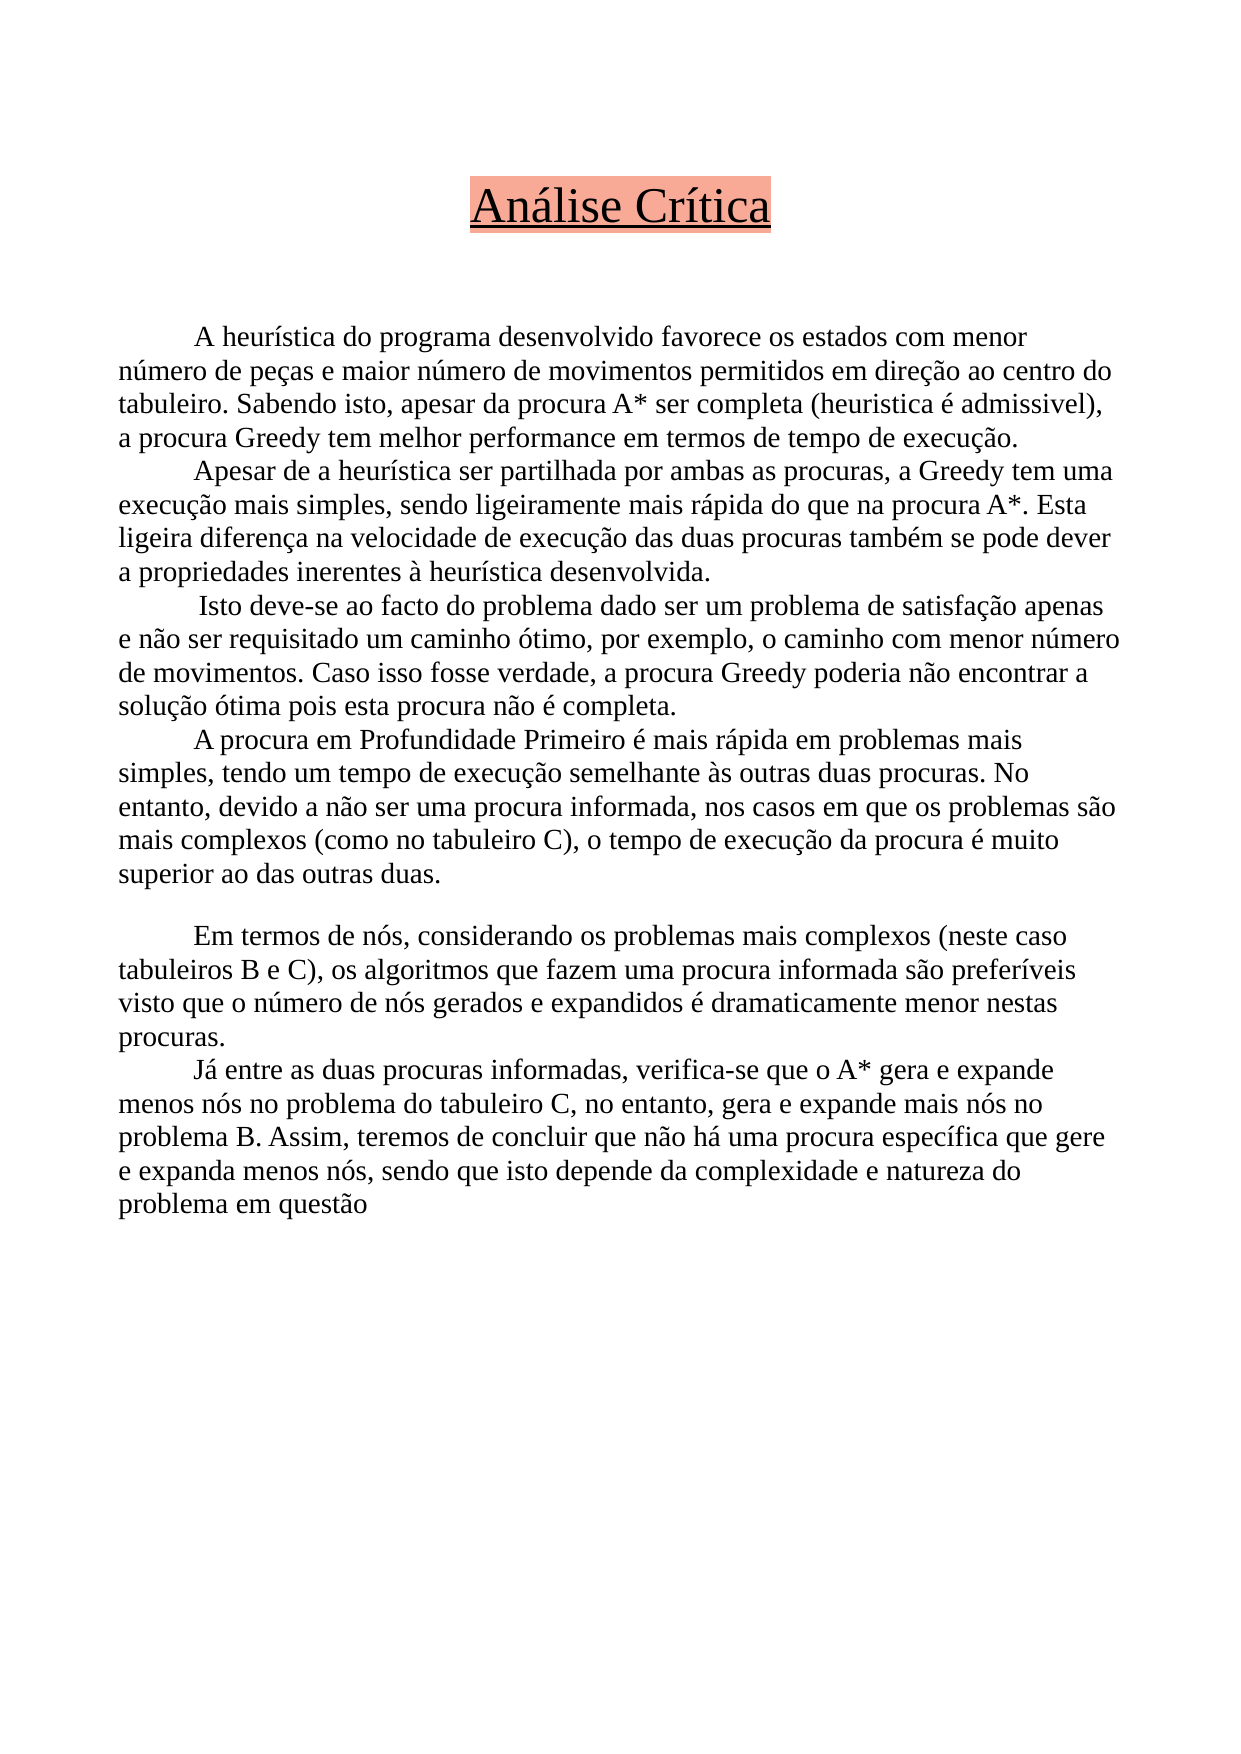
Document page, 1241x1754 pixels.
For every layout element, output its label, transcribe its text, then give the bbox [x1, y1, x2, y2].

text Apesar de a heurística ser partilhada por ambas as procuras, a Greedy tem uma execução mais simples, sendo ligeiramente mais rápida do que na procura A*. Esta ligeira diferença na velocidade de execução das duas procuras também se pode dever a propriedades inerentes à heurística desenvolvida. [118, 453, 1122, 588]
text número de peças e maior número de movimentos permitidos em direção ao centro do tabuleiro. Sabendo isto, apesar da procura A* ser completa (heuristica é admissivel), a procura Greedy tem melhor performance em termos de tempo de execução. [118, 353, 1122, 453]
text Já entre as duas procuras informadas, verifica-se que o A* gera e expande menos nós no problema do tabuleiro C, no entanto, gera e expande mais nós no problema B. Assim, teremos de concluir que não há uma procura específica que gere e expanda menos nós, sendo que isto depende da complexidade e natureza do problema em questão [118, 1052, 1122, 1220]
text Em termos de nós, considerando os problemas mais complexos (neste caso tabuleiros B e C), os algoritmos que fazem uma procura informada são preferíveis visto que o número de nós gerados e expandidos é dramaticamente menor nestas procuras. [118, 918, 1122, 1052]
text Isto deve-se ao facto do problema dado ser um problema de satisfação apenas e não ser requisitado um caminho ótimo, por exemplo, o caminho com menor número de movimentos. Caso isso fosse verdade, a procura Greedy poderia não encontrar a solução ótima pois esta procura não é completa. [118, 588, 1122, 722]
text Análise Crítica [118, 176, 1122, 233]
text A procura em Profundidade Primeiro é mais rápida em problemas mais simples, tendo um tempo de execução semelhante às outras duas procuras. No entanto, devido a não ser uma procura informada, nos casos em que os problemas são mais complexos (como no tabuleiro C), o tempo de execução da procura é muito superior ao das outras duas. [118, 722, 1122, 889]
text A heurística do programa desenvolvido favorece os estados com menor [118, 319, 1122, 353]
